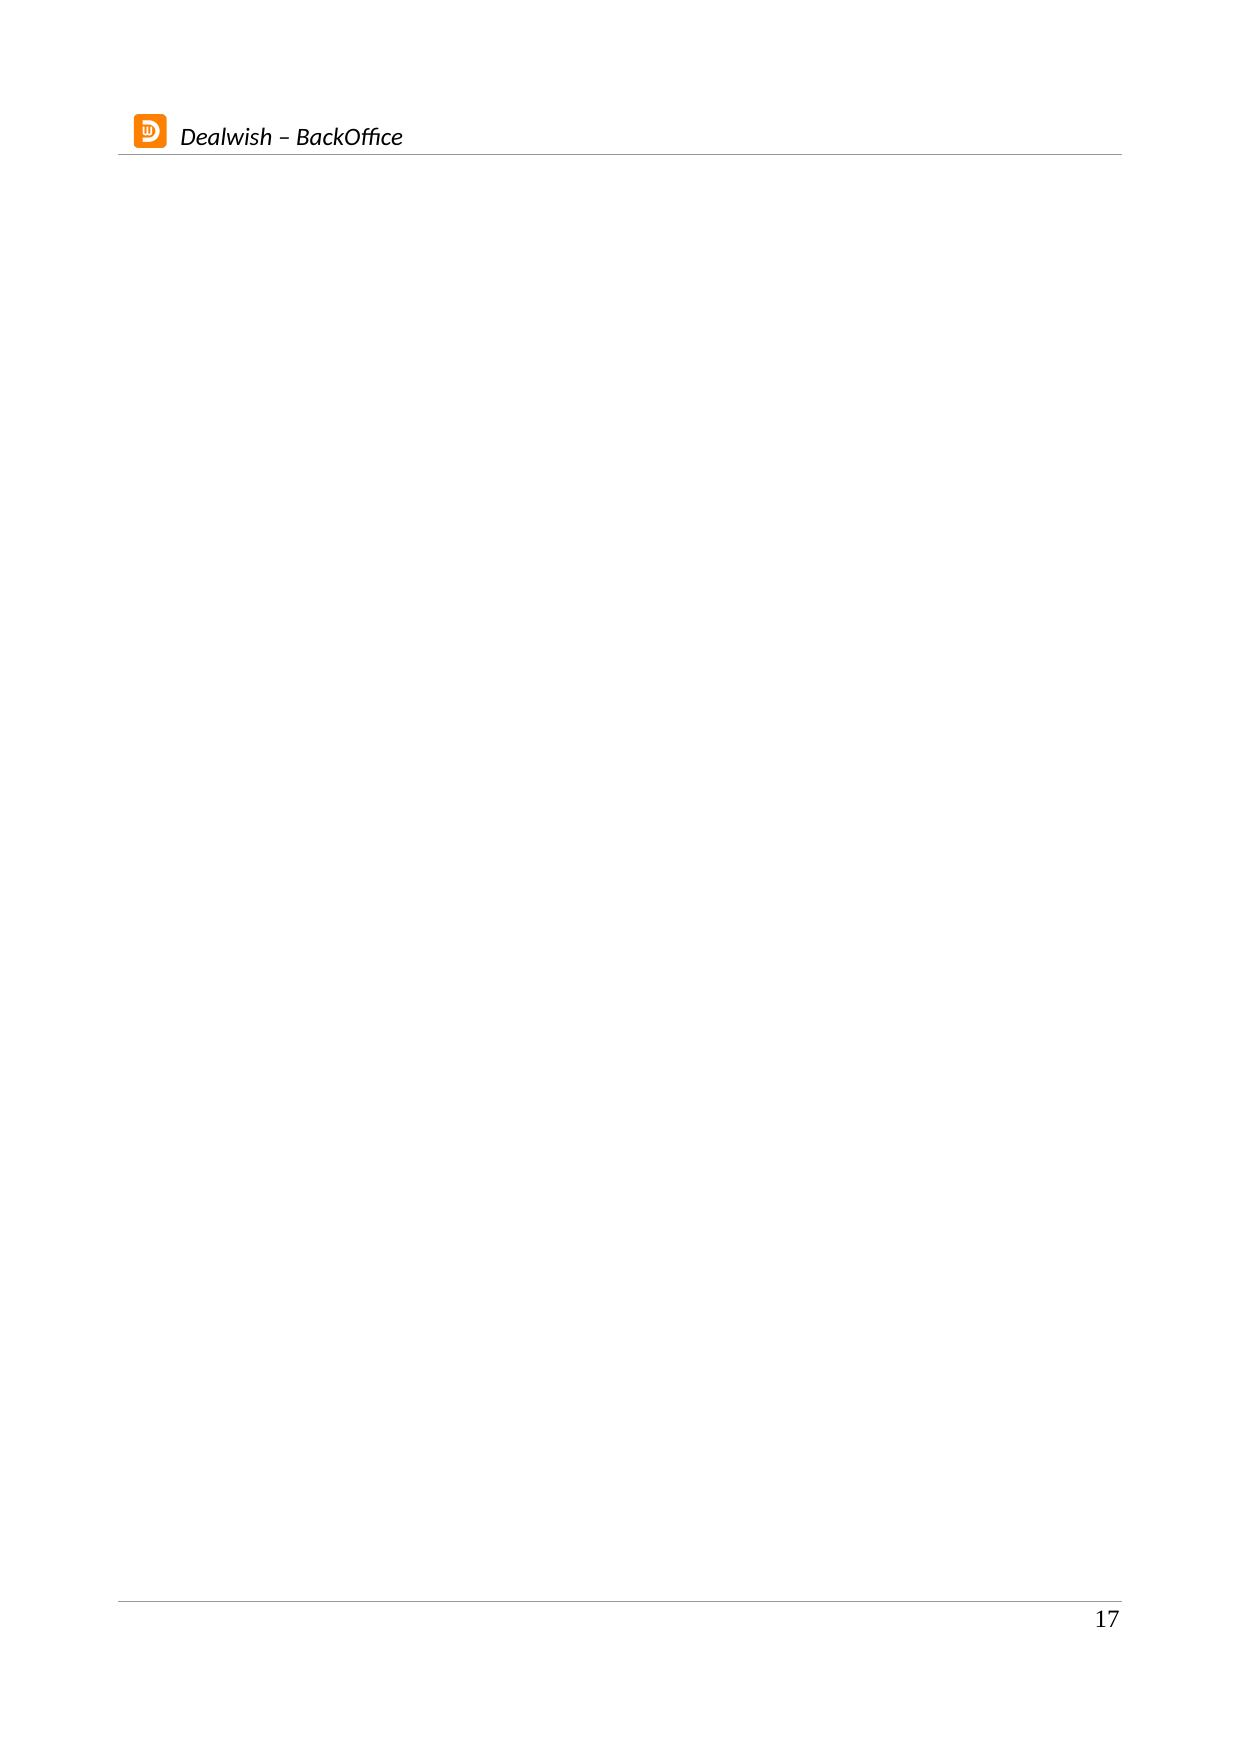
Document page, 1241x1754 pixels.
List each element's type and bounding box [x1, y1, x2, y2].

picture [133, 114, 167, 148]
